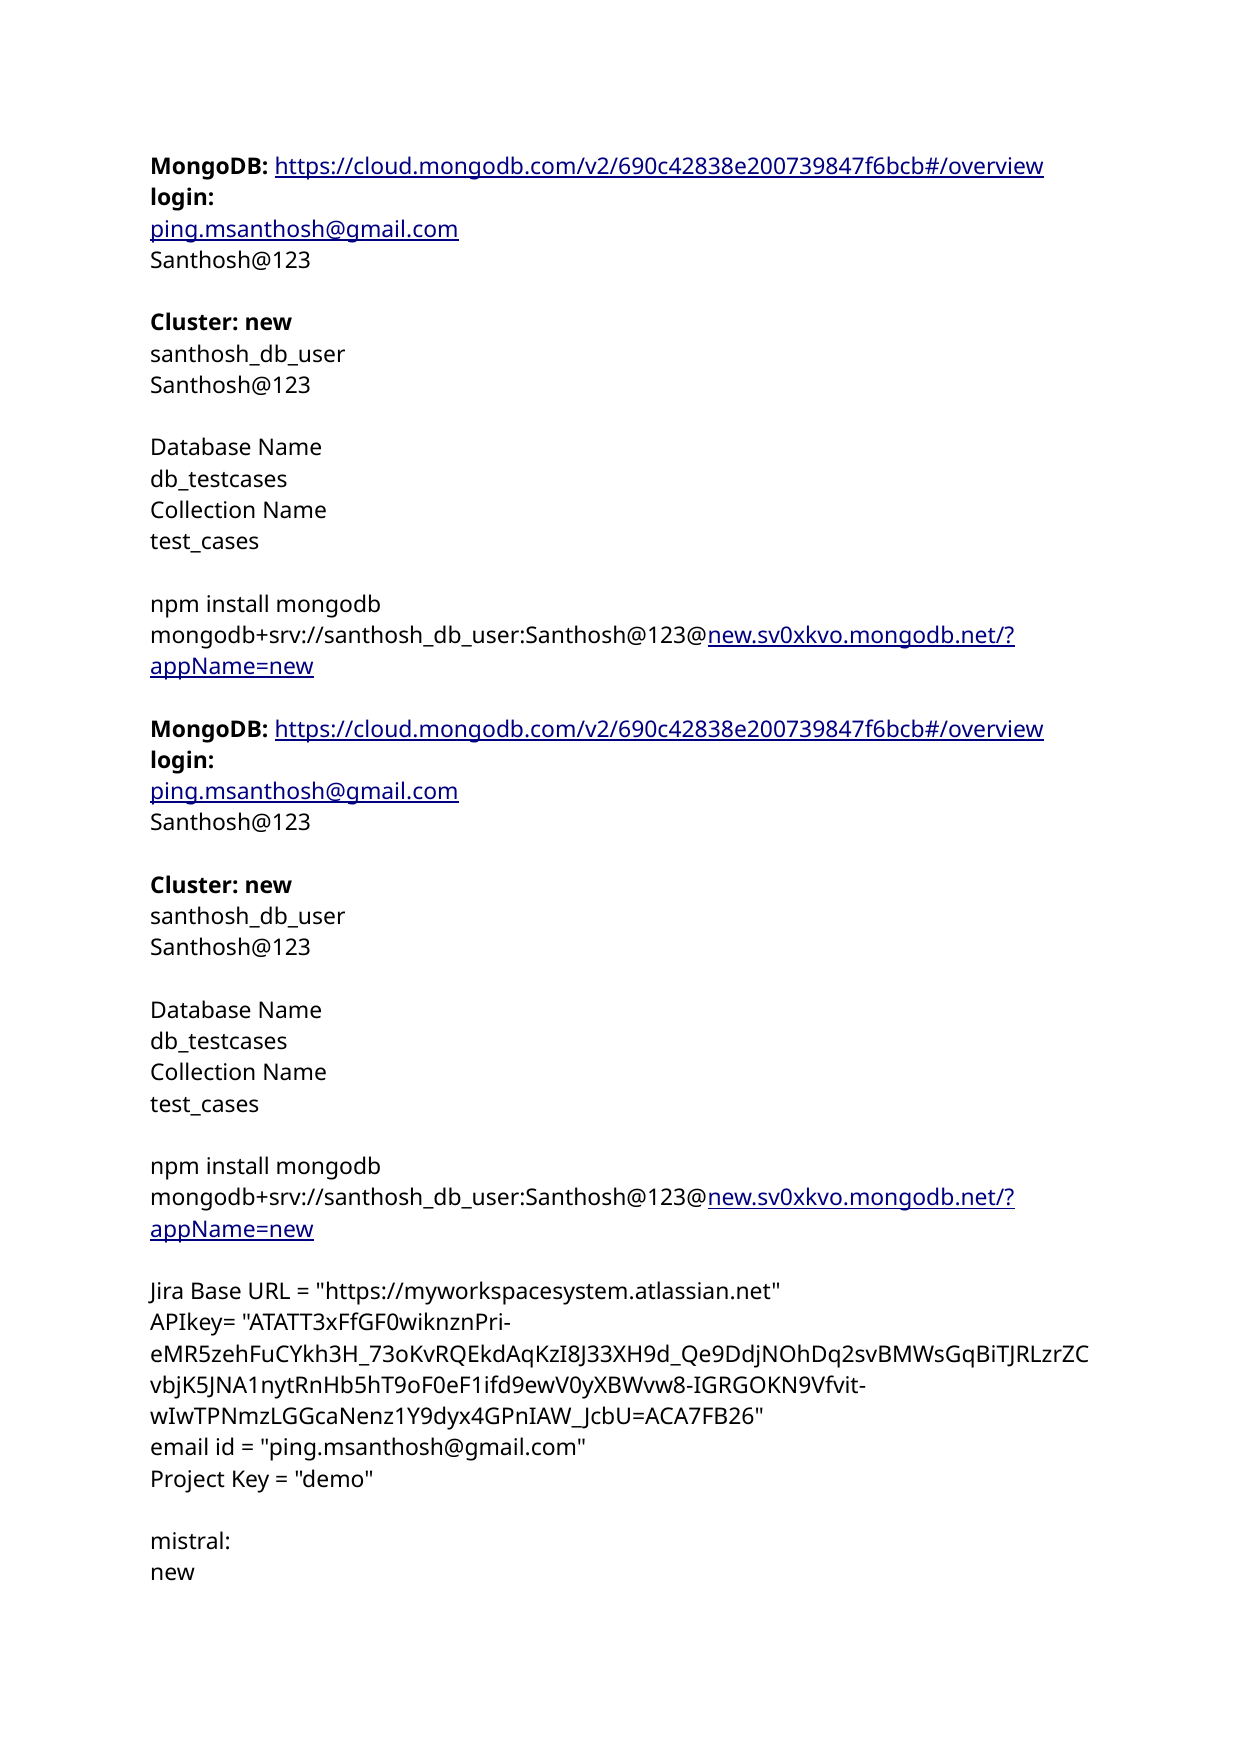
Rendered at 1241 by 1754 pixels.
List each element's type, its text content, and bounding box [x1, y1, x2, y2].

text new [150, 1556, 1090, 1587]
text Database Name [150, 431, 1090, 462]
text ping.msanthosh@gmail.com [150, 212, 1090, 244]
text db_testcases [150, 462, 1090, 494]
text MongoDB: https://cloud.mongodb.com/v2/690c42838e200739847f6bcb#/overview [150, 150, 1090, 181]
text Jira Base URL = "https://myworkspacesystem.atlassian.net" [150, 1275, 1090, 1306]
text email id = "ping.msanthosh@gmail.com" [150, 1431, 1090, 1462]
text Cluster: new [150, 869, 1090, 900]
text mongodb+srv://santhosh_db_user:Santhosh@123@new.sv0xkvo.mongodb.net/?appName=new [150, 619, 1090, 681]
text test_cases [150, 1087, 1090, 1119]
text Santhosh@123 [150, 244, 1090, 275]
text Cluster: new [150, 306, 1090, 337]
text test_cases [150, 525, 1090, 556]
text login: [150, 744, 1090, 775]
text Database Name [150, 994, 1090, 1025]
text MongoDB: https://cloud.mongodb.com/v2/690c42838e200739847f6bcb#/overview [150, 712, 1090, 744]
text santhosh_db_user [150, 337, 1090, 369]
text mongodb+srv://santhosh_db_user:Santhosh@123@new.sv0xkvo.mongodb.net/?appName=new [150, 1181, 1090, 1244]
text santhosh_db_user [150, 900, 1090, 931]
text npm install mongodb [150, 587, 1090, 619]
text Santhosh@123 [150, 369, 1090, 400]
text mistral: [150, 1525, 1090, 1556]
text login: [150, 181, 1090, 212]
text Santhosh@123 [150, 931, 1090, 962]
text Collection Name [150, 494, 1090, 525]
text npm install mongodb [150, 1150, 1090, 1181]
text APIkey= "ATATT3xFfGF0wiknznPri-eMR5zehFuCYkh3H_73oKvRQEkdAqKzI8J33XH9d_Qe9DdjNOhDq2svBMWsGqBiTJRLzrZCvbjK5JNA1nytRnHb5hT9oF0eF1ifd9ewV0yXBWvw8-IGRGOKN9Vfvit-wIwTPNmzLGGcaNenz1Y9dyx4GPnIAW_JcbU=ACA7FB26" [150, 1306, 1090, 1431]
text db_testcases [150, 1025, 1090, 1056]
text Project Key = "demo" [150, 1462, 1090, 1494]
text Collection Name [150, 1056, 1090, 1087]
text Santhosh@123 [150, 806, 1090, 837]
text ping.msanthosh@gmail.com [150, 775, 1090, 806]
